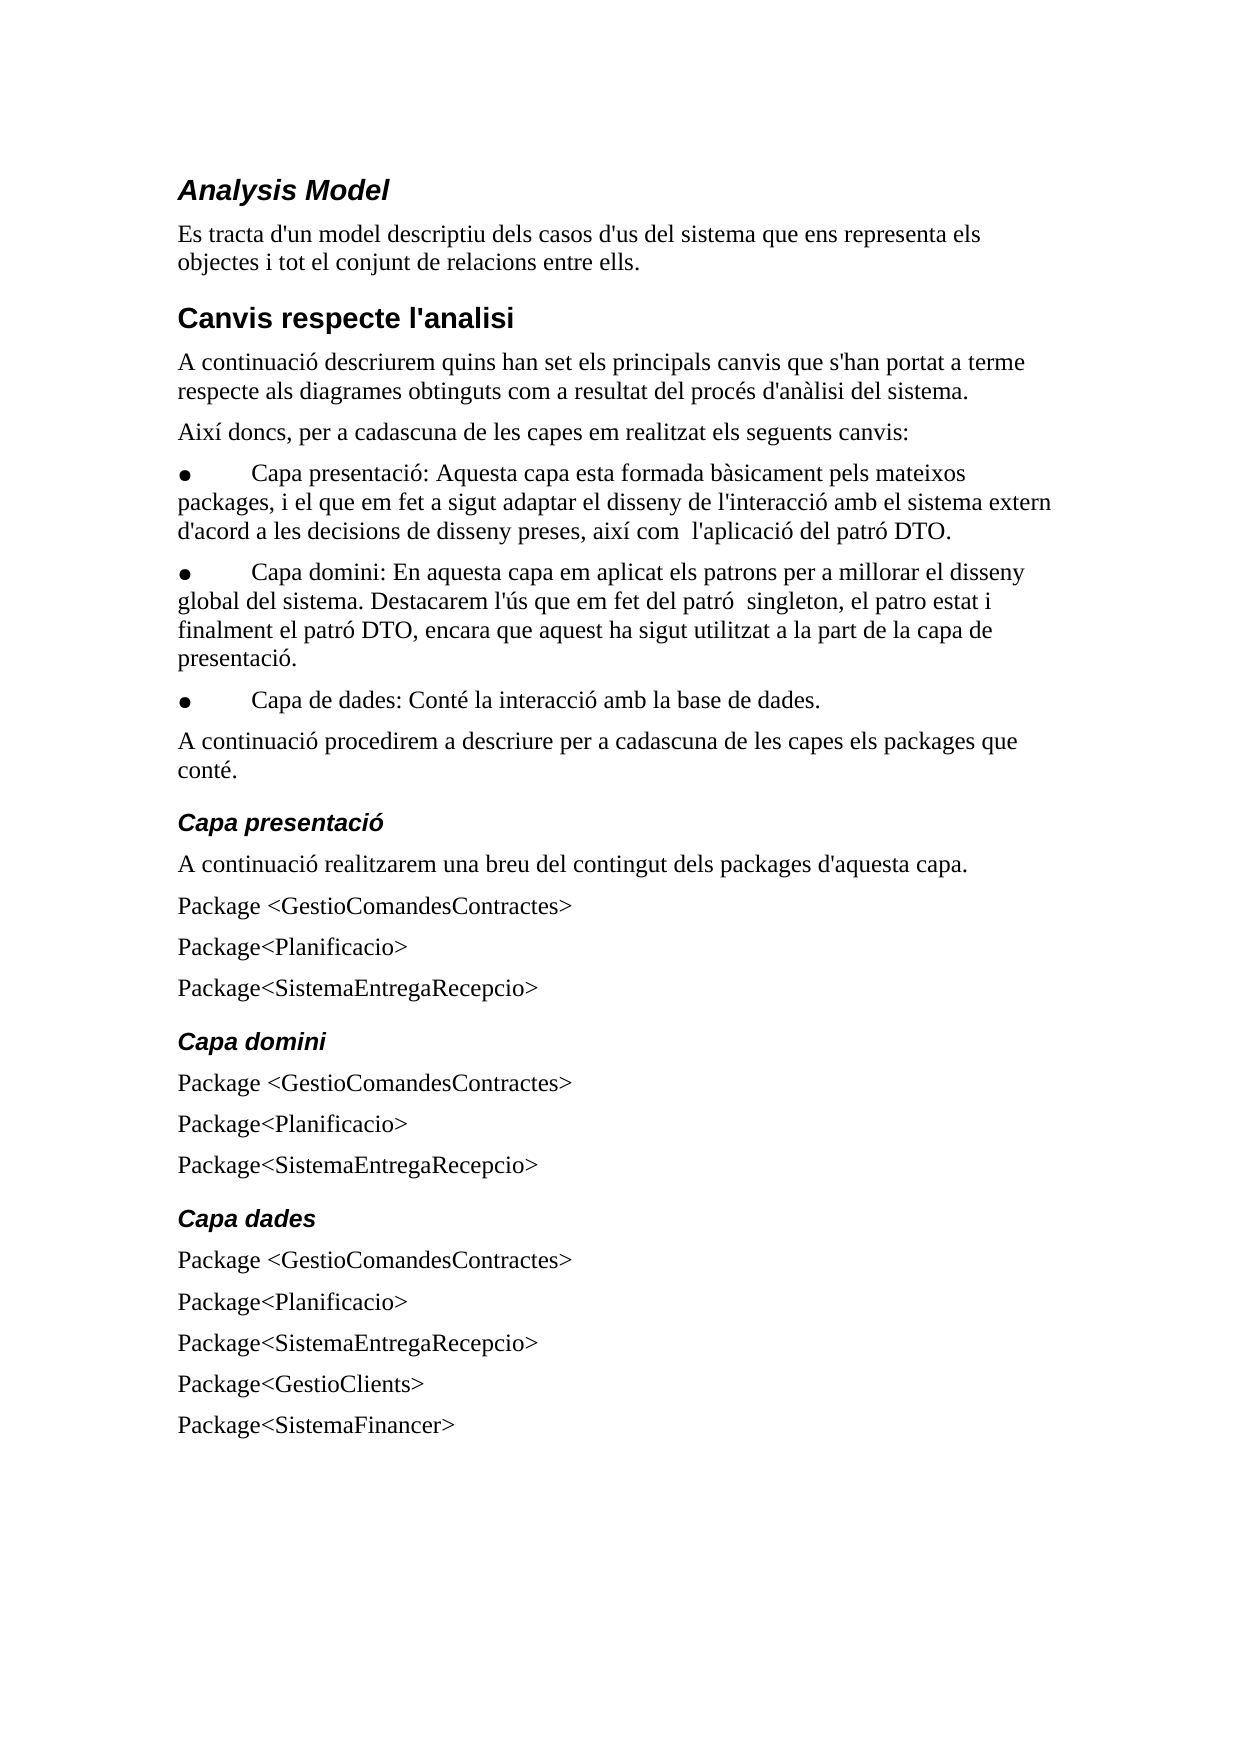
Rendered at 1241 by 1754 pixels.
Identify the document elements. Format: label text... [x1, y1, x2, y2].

text Package <GestioComandesContractes> [177, 1068, 1063, 1097]
subtitle Capa dades [177, 1204, 1063, 1233]
text Es tracta d'un model descriptiu dels casos d'us del sistema que ens representa els objectes i tot el conjunt de relacions entre ells. [177, 219, 1063, 276]
text Així doncs, per a cadascuna de les capes em realitzat els seguents canvis: [177, 417, 1063, 446]
text A continuació realitzarem una breu del contingut dels packages d'aquesta capa. [177, 849, 1063, 878]
subtitle Capa presentació [177, 808, 1063, 837]
text Package<Planificacio> [177, 1109, 1063, 1138]
list Capa presentació: Aquesta capa esta formada bàsicament pels mateixos packages, i el que em fet a sigut adaptar el disseny de l'interacció amb el sistema extern d'acord a les decisions de disseny preses, així com l'aplicació del patró DTO. [177, 458, 1063, 545]
text Package<SistemaEntregaRecepcio> [177, 973, 1063, 1002]
text Package<Planificacio> [177, 932, 1063, 961]
list Capa de dades: Conté la interacció amb la base de dades. [177, 685, 1063, 713]
text Package<SistemaFinancer> [177, 1410, 1063, 1439]
text Package<SistemaEntregaRecepcio> [177, 1151, 1063, 1179]
subtitle Analysis Model [177, 173, 1063, 206]
text Package<SistemaEntregaRecepcio> [177, 1328, 1063, 1357]
subtitle Capa domini [177, 1027, 1063, 1056]
text Package <GestioComandesContractes> [177, 1245, 1063, 1274]
text A continuació procedirem a descriure per a cadascuna de les capes els packages que conté. [177, 726, 1063, 783]
text Package<Planificacio> [177, 1287, 1063, 1315]
subtitle Canvis respecte l'analisi [177, 301, 1063, 335]
text A continuació descriurem quins han set els principals canvis que s'han portat a terme respecte als diagrames obtinguts com a resultat del procés d'anàlisi del sistema. [177, 347, 1063, 405]
text Package <GestioComandesContractes> [177, 891, 1063, 919]
list Capa domini: En aquesta capa em aplicat els patrons per a millorar el disseny global del sistema. Destacarem l'ús que em fet del patró singleton, el patro estat i finalment el patró DTO, encara que aquest ha sigut utilitzat a la part de la capa de presentació. [177, 557, 1063, 672]
text Package<GestioClients> [177, 1369, 1063, 1398]
